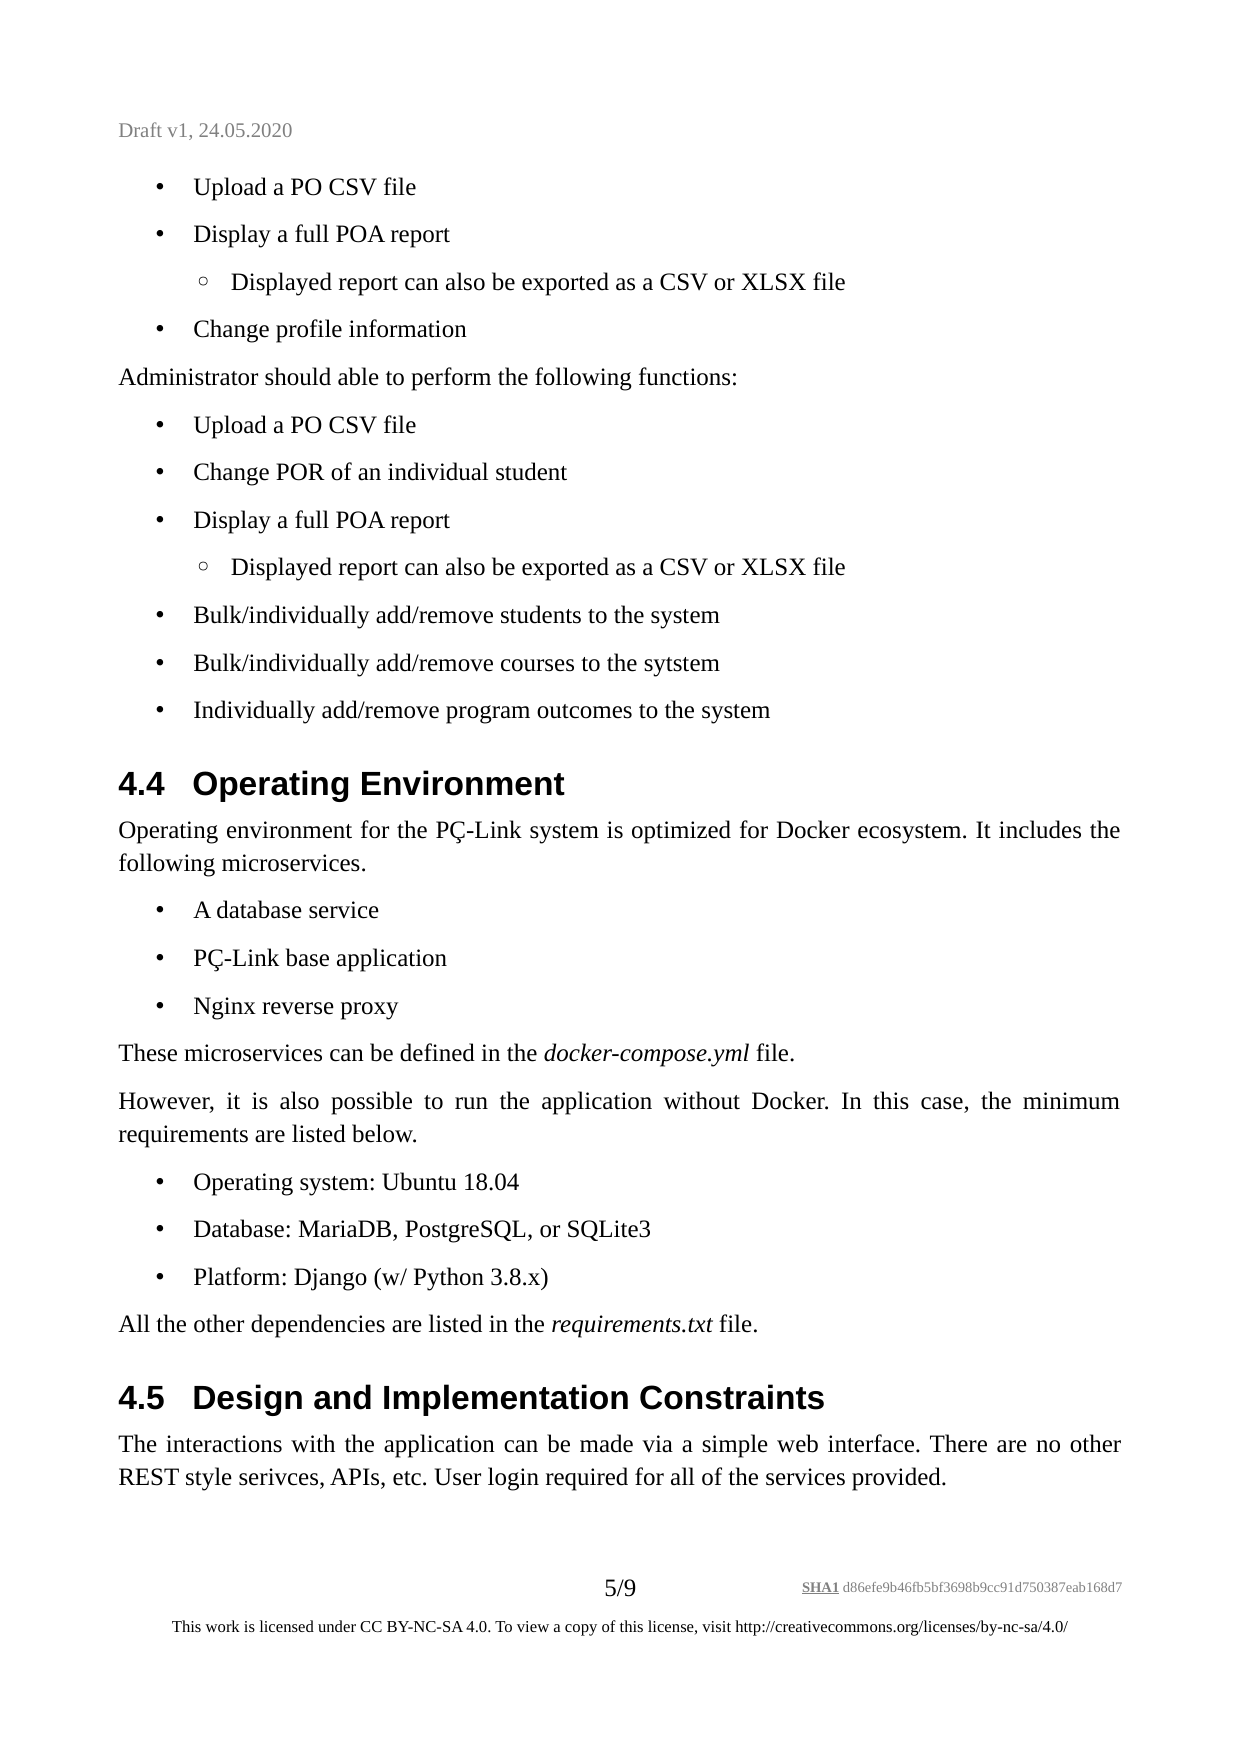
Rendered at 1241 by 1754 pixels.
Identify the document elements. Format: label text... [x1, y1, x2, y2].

list Upload a PO CSV file [156, 410, 1122, 438]
list Upload a PO CSV file [156, 172, 1122, 200]
list Bulk/individually add/remove courses to the sytstem [156, 648, 1122, 676]
subtitle Design and Implementation Constraints [118, 1378, 1122, 1416]
text However, it is also possible to run the application without Docker. In this case, the minimum requirements are listed below. [118, 1086, 1122, 1148]
list Display a full POA report [156, 505, 1122, 534]
list Displayed report can also be exported as a CSV or XLSX file [193, 267, 1122, 296]
list Bulk/individually add/remove students to the system [156, 600, 1122, 629]
list Change POR of an individual student [156, 457, 1122, 486]
list PÇ-Link base application [156, 943, 1122, 972]
list Platform: Django (w/ Python 3.8.x) [156, 1262, 1122, 1291]
text All the other dependencies are listed in the requirements.txt file. [118, 1309, 1122, 1338]
list Nginx reverse proxy [156, 991, 1122, 1019]
text These microservices can be defined in the docker-compose.yml file. [118, 1038, 1122, 1067]
text The interactions with the application can be made via a simple web interface. There are no other REST style serivces, APIs, etc. User login required for all of the services provided. [118, 1429, 1122, 1491]
list Operating system: Ubuntu 18.04 [156, 1167, 1122, 1195]
list Individually add/remove program outcomes to the system [156, 695, 1122, 724]
list Change profile information [156, 314, 1122, 343]
text Administrator should able to perform the following functions: [118, 362, 1122, 391]
list Database: MariaDB, PostgreSQL, or SQLite3 [156, 1214, 1122, 1243]
list Displayed report can also be exported as a CSV or XLSX file [193, 552, 1122, 581]
list Display a full POA report [156, 219, 1122, 248]
subtitle Operating Environment [118, 764, 1122, 802]
list A database service [156, 896, 1122, 924]
text Operating environment for the PÇ-Link system is optimized for Docker ecosystem. It includes the following microservices. [118, 815, 1122, 877]
